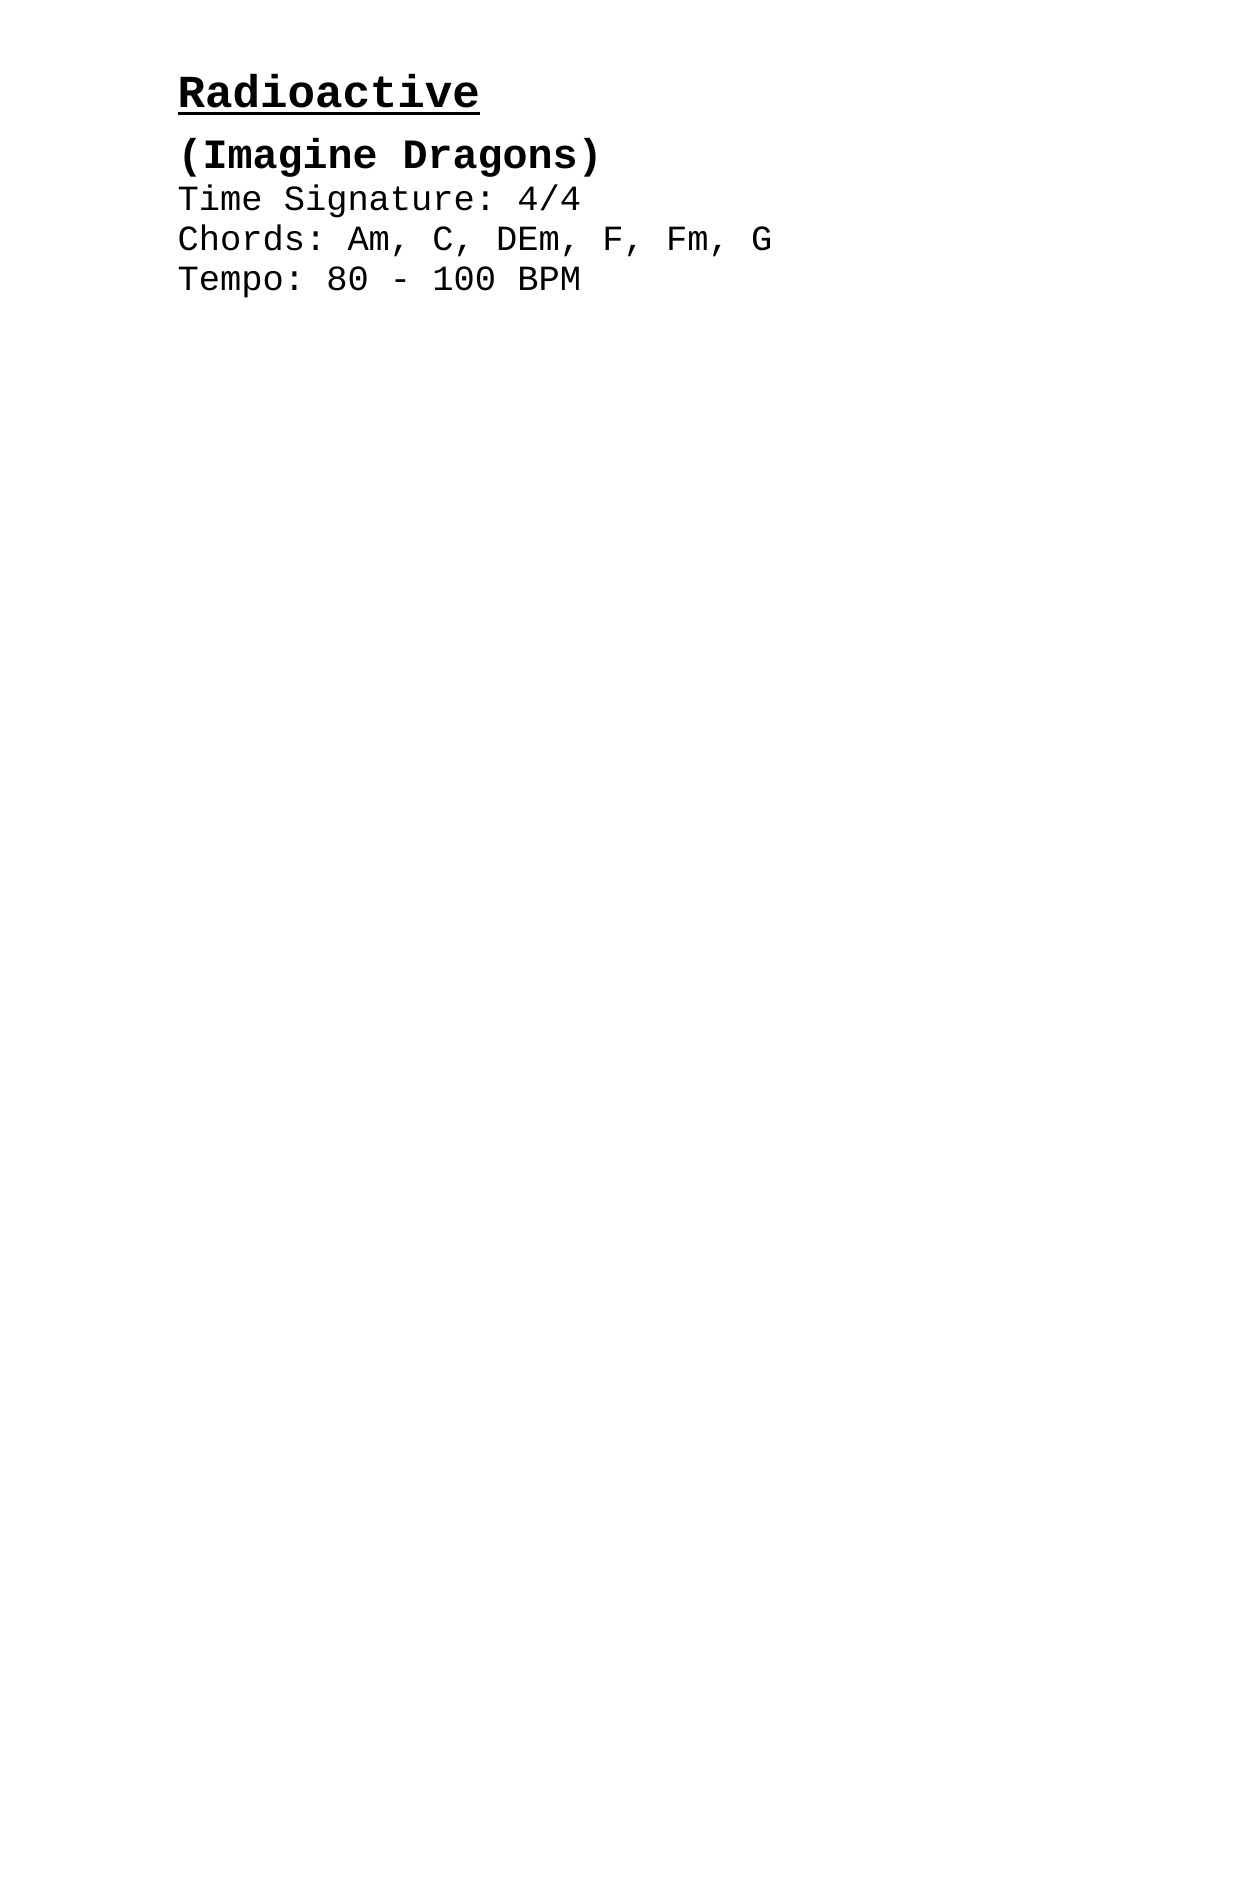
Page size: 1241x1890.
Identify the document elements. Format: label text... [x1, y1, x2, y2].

text Tempo: 80 - 100 BPM [177, 261, 1196, 301]
text Chords: Am, C, DEm, F, Fm, G [177, 221, 1196, 261]
subtitle Radioactive [177, 69, 1196, 121]
subtitle (Imagine Dragons) [177, 134, 1196, 181]
text Time Signature: 4/4 [177, 181, 1196, 221]
